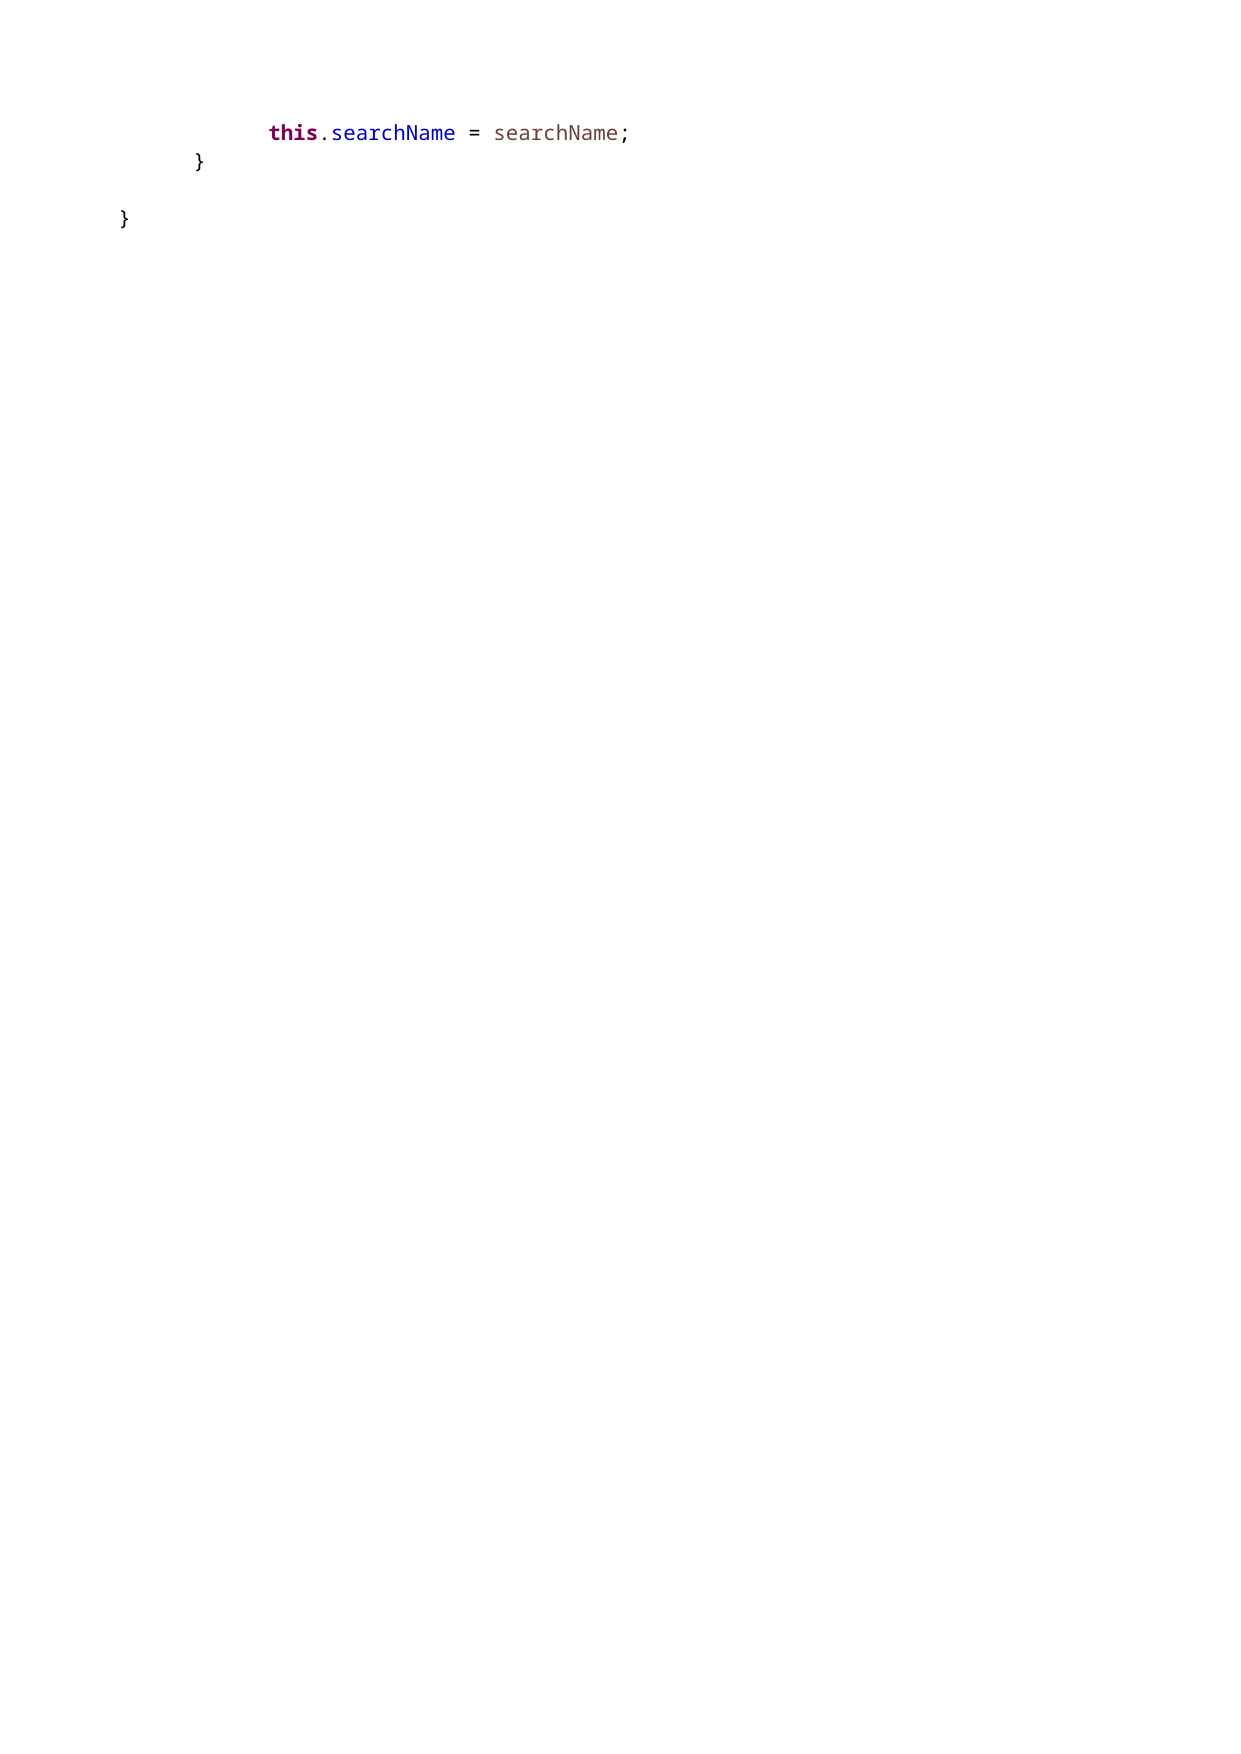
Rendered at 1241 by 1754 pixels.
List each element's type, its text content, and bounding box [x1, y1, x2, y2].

text } [118, 147, 1122, 175]
text } [118, 203, 1122, 232]
text this.searchName = searchName; [118, 118, 1122, 147]
